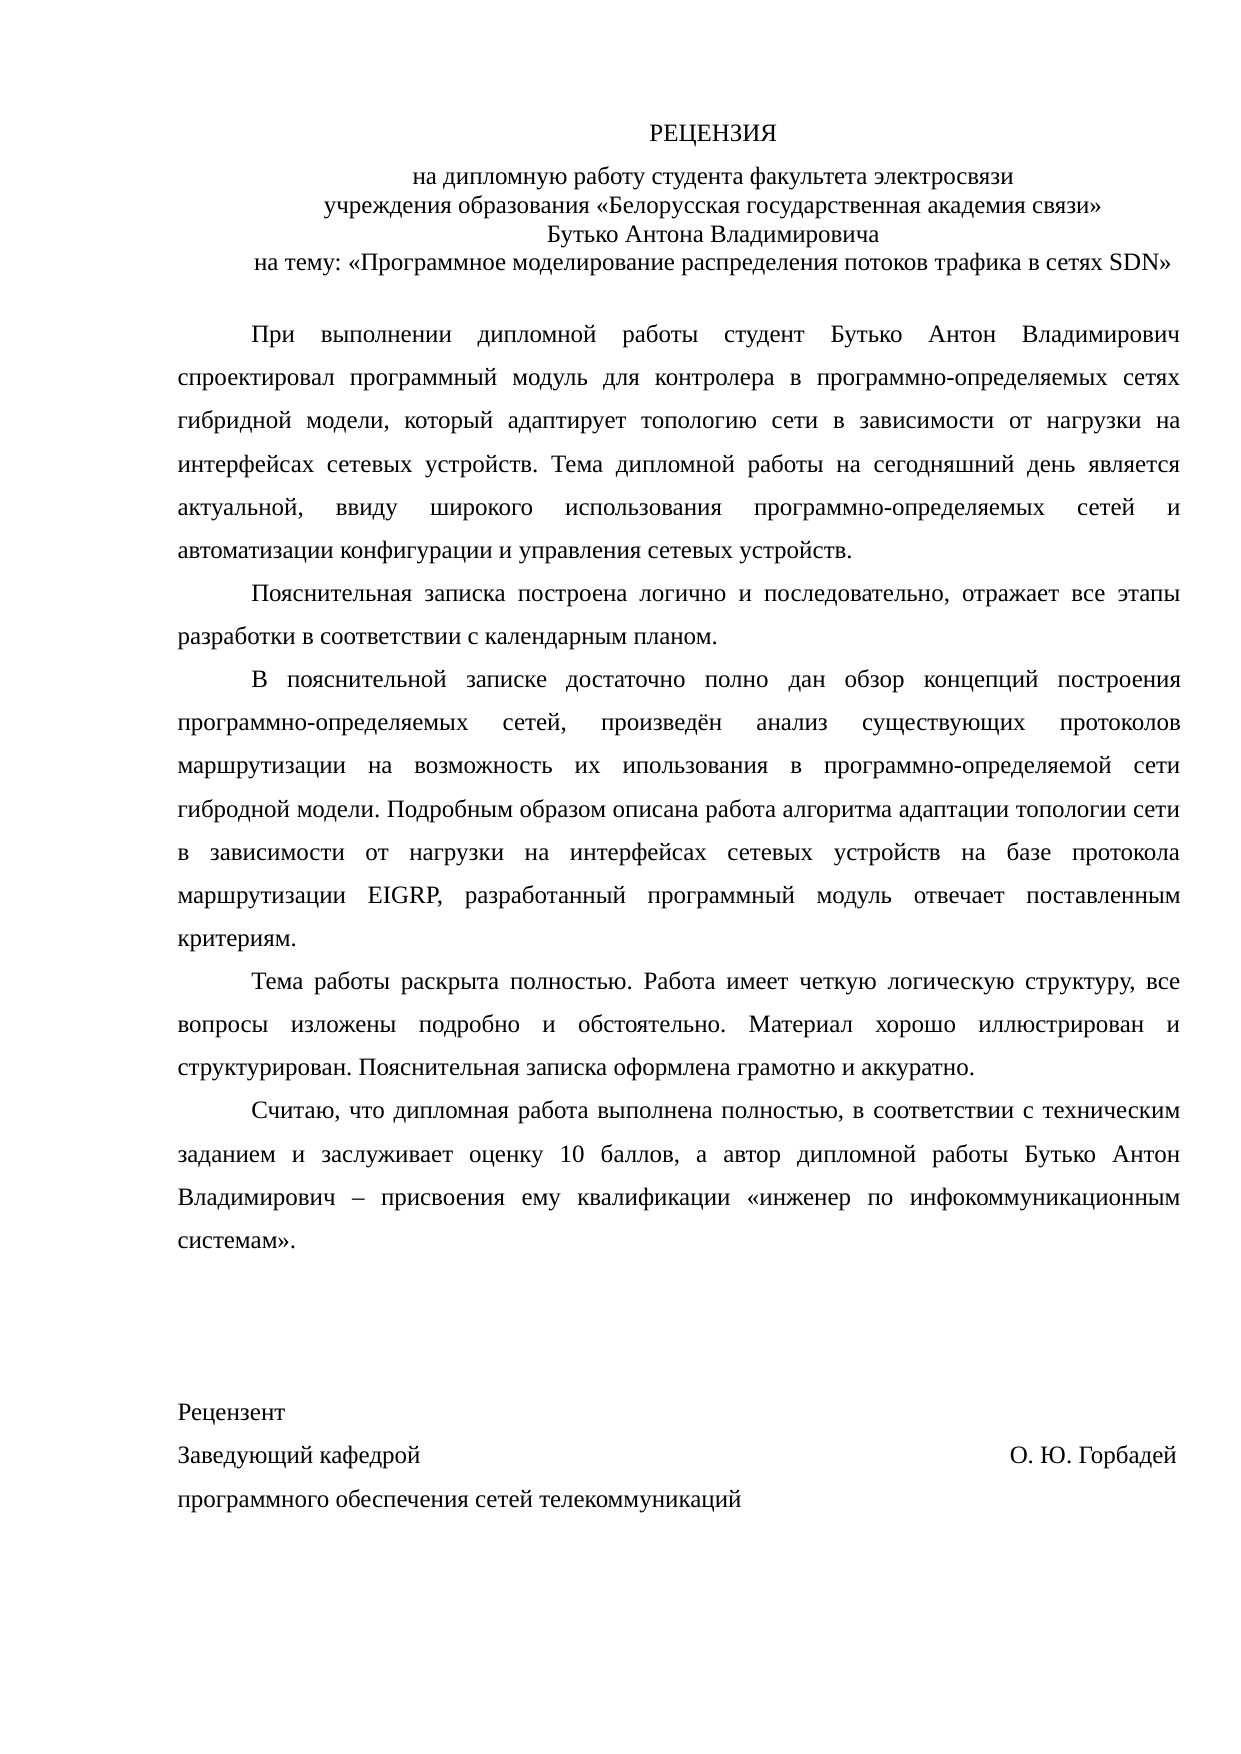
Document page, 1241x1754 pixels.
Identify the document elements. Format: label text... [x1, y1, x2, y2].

text В пояснительной записке достаточно полно дан обзор концепций построения программно-определяемых сетей, произведён анализ существующих протоколов маршрутизации на возможность их ипользования в программно-определяемой сети гибродной модели. Подробным образом описана работа алгоритма адаптации топологии сети в зависимости от нагрузки на интерфейсах сетевых устройств на базе протокола маршрутизации EIGRP, разработанный программный модуль отвечает поставленным критериям. [177, 664, 1181, 952]
text на дипломную работу студента факультета электросвязи [177, 161, 1181, 190]
text При выполнении дипломной работы студент Бутько Антон Владимирович спроектировал программный модуль для контролера в программно-определяемых сетях гибридной модели, который адаптирует топологию сети в зависимости от нагрузки на интерфейсах сетевых устройств. Тема дипломной работы на сегодняшний день является актуальной, ввиду широкого использования программно-определяемых сетей и автоматизации конфигурации и управления сетевых устройств. [177, 319, 1181, 564]
text Считаю, что дипломная работа выполнена полностью, в соответствии с техническим заданием и заслуживает оценку 10 баллов, а автор дипломной работы Бутько Антон Владимирович – присвоения ему квалификации «инженер по инфокоммуникационным системам». [177, 1096, 1181, 1254]
text Рецензент [177, 1397, 1181, 1426]
text Бутько Антона Владимировича [177, 219, 1181, 247]
text Заведующий кафедрой О. Ю. Горбадей [177, 1441, 1181, 1469]
text программного обеспечения сетей телекоммуникаций [177, 1484, 1181, 1512]
text на тему: «Программное моделирование распределения потоков трафика в сетях SDN» [177, 247, 1181, 276]
text Тема работы раскрыта полностью. Работа имеет четкую логическую структуру, все вопросы изложены подробно и обстоятельно. Материал хорошо иллюстрирован и структурирован. Пояснительная записка оформлена грамотно и аккуратно. [177, 966, 1181, 1081]
text Пояснительная записка построена логично и последовательно, отражает все этапы разработки в соответствии с календарным планом. [177, 578, 1181, 650]
text РЕЦЕНЗИЯ [177, 118, 1181, 147]
text учреждения образования «Белорусская государственная академия связи» [177, 190, 1181, 219]
